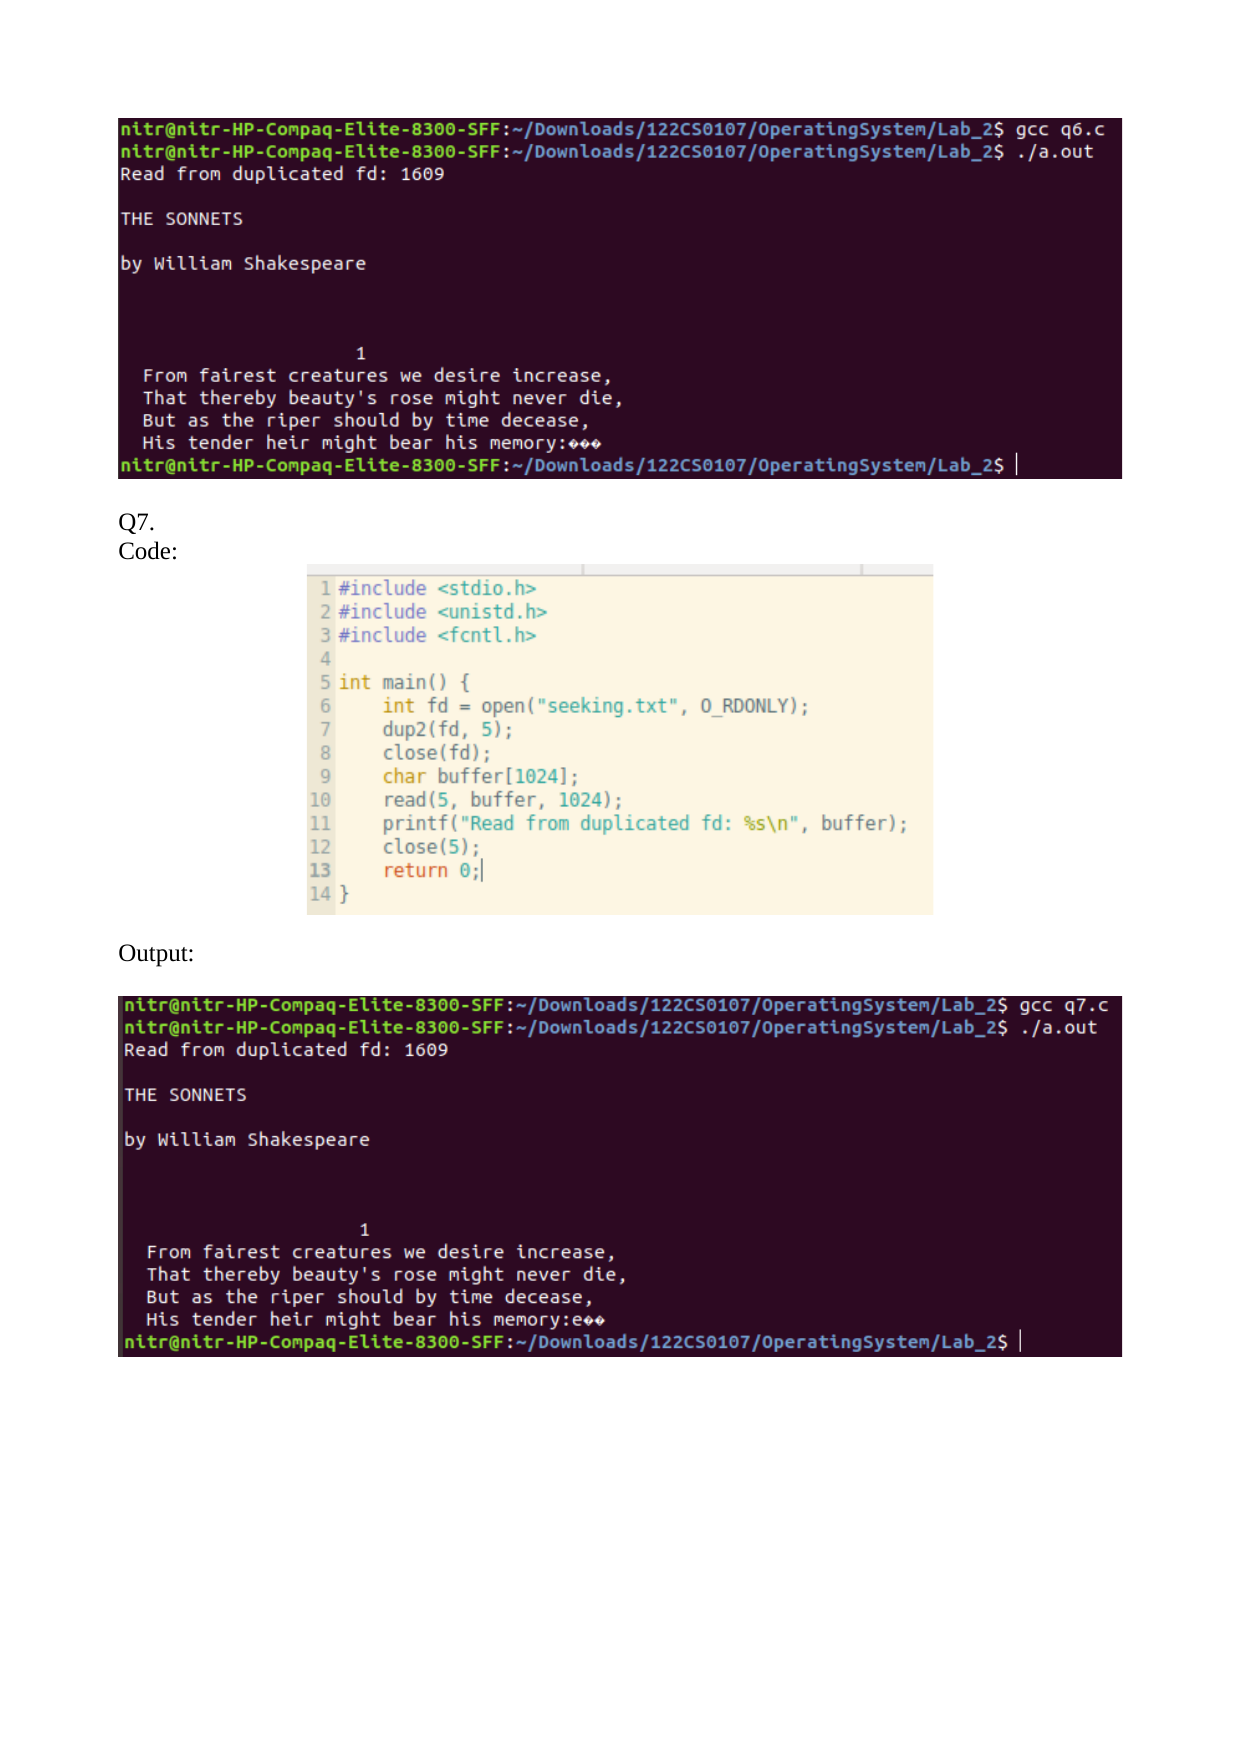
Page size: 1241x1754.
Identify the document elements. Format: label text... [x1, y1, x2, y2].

picture [118, 118, 1123, 479]
text Output: [118, 938, 1122, 967]
text Code: [118, 536, 1122, 565]
text Q7. [118, 507, 1122, 536]
picture [118, 996, 1123, 1357]
picture [306, 564, 934, 915]
